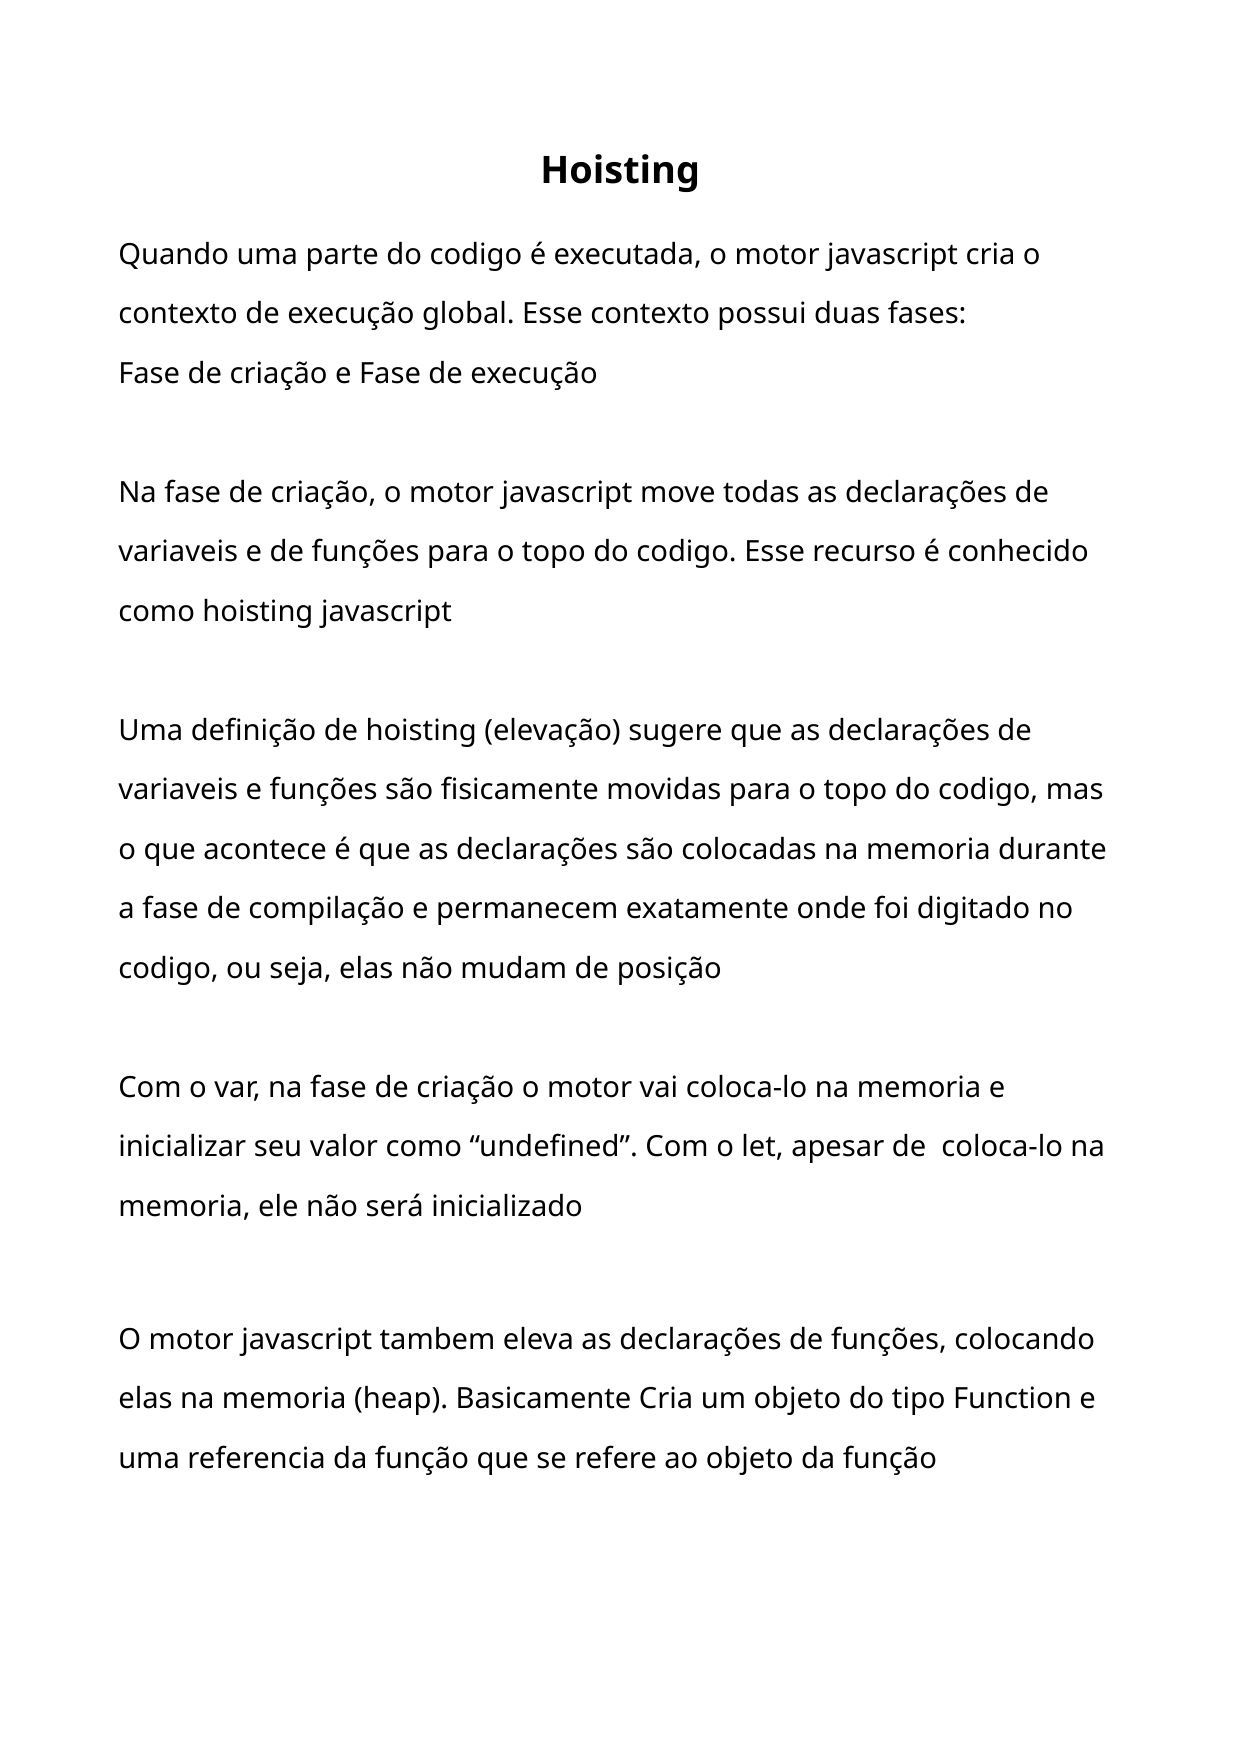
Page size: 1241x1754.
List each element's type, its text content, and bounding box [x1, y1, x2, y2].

text Quando uma parte do codigo é executada, o motor javascript cria o contexto de execução global. Esse contexto possui duas fases: [118, 233, 1122, 332]
text O motor javascript tambem eleva as declarações de funções, colocando elas na memoria (heap). Basicamente Cria um objeto do tipo Function e uma referencia da função que se refere ao objeto da função [118, 1318, 1122, 1477]
text Na fase de criação, o motor javascript move todas as declarações de variaveis e de funções para o topo do codigo. Esse recurso é conhecido como hoisting javascript [118, 471, 1122, 630]
text Fase de criação e Fase de execução [118, 352, 1122, 392]
text Uma definição de hoisting (elevação) sugere que as declarações de variaveis e funções são fisicamente movidas para o topo do codigo, mas o que acontece é que as declarações são colocadas na memoria durante a fase de compilação e permanecem exatamente onde foi digitado no codigo, ou seja, elas não mudam de posição [118, 709, 1122, 987]
text Com o var, na fase de criação o motor vai coloca-lo na memoria e inicializar seu valor como “undefined”. Com o let, apesar de coloca-lo na memoria, ele não será inicializado [118, 1066, 1122, 1224]
subtitle Hoisting [118, 143, 1122, 195]
